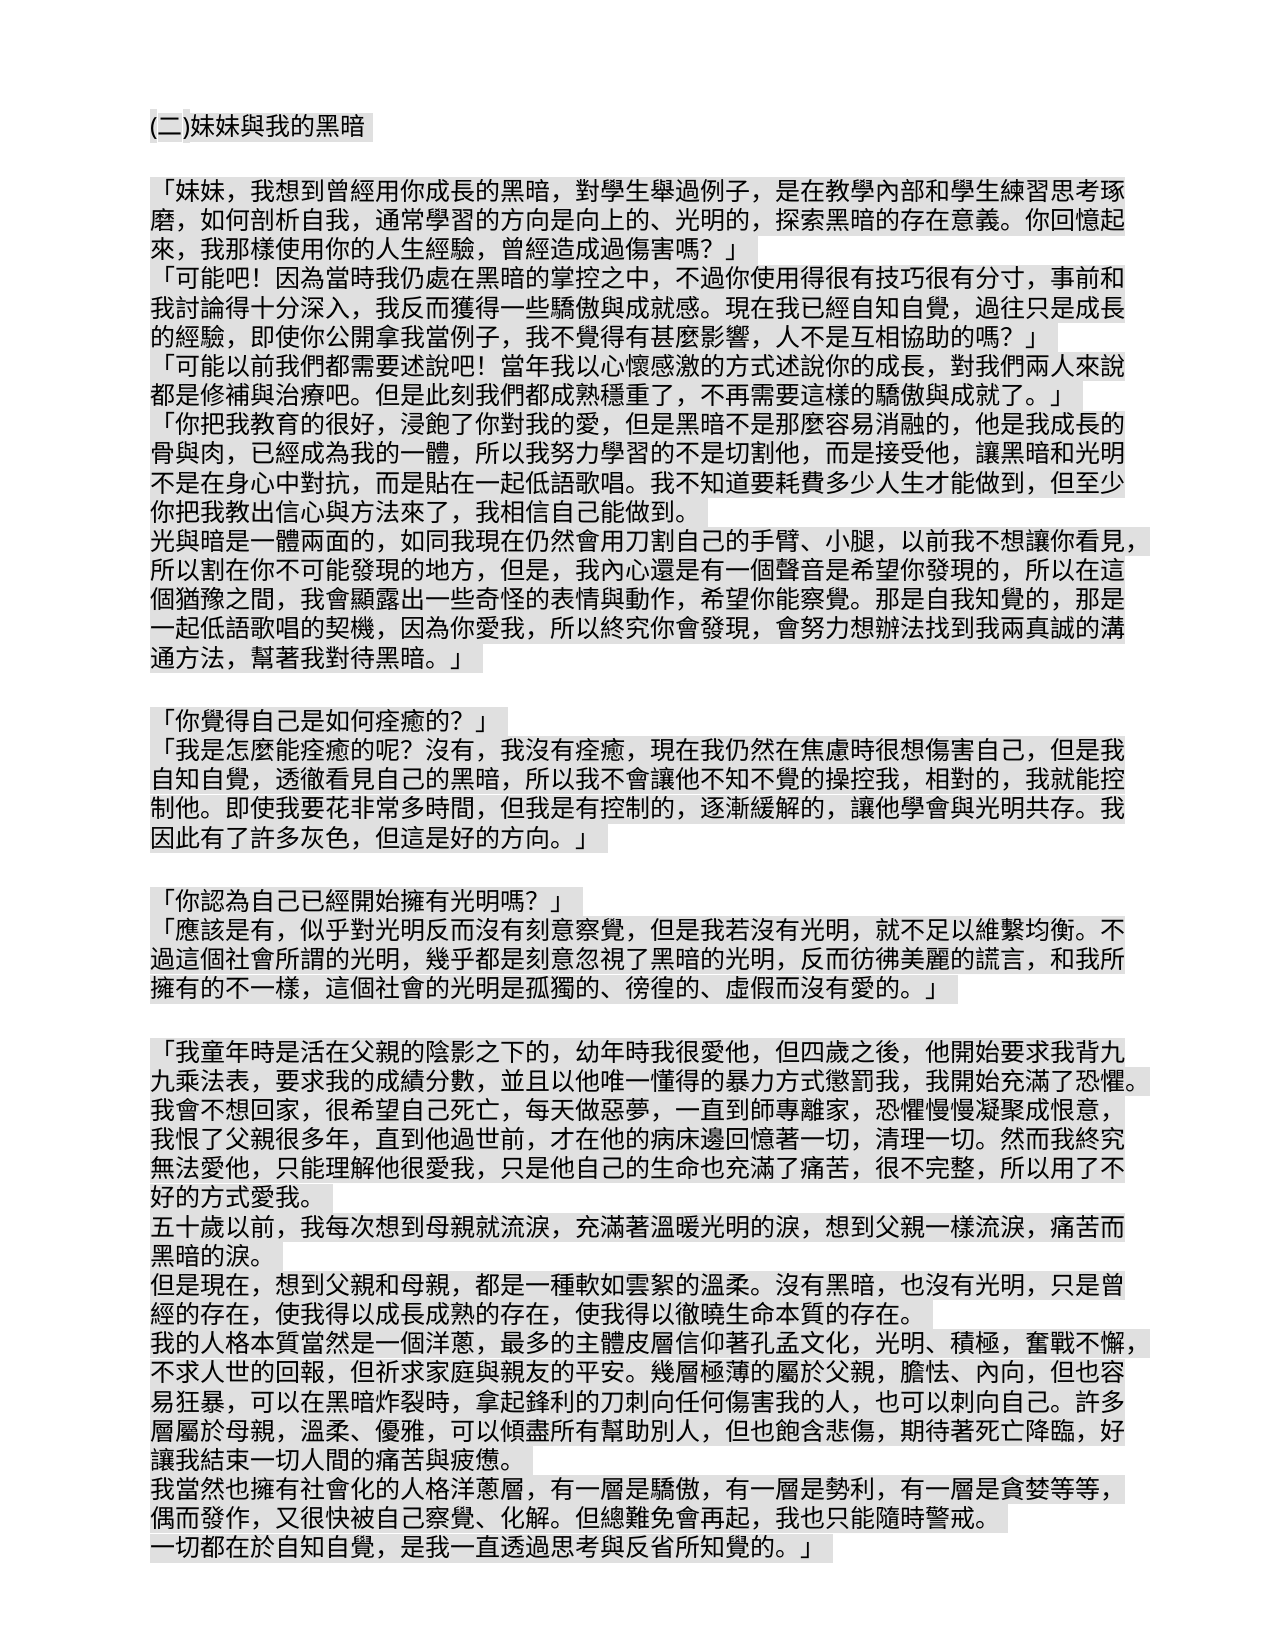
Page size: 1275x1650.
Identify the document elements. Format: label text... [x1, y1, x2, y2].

text 有關黑暗的母女對話(一) 我是思考能力極慢的人，無法從單一事件即時進行某種評論，非得累積到某個時間長度與是件厚度的浸染，逐漸感受其間的關聯、互動，再讓那思惟自由盤桓於心臆之間許久，才能逐漸醞釀出一點感悟。 只是階段性感悟，沒有答案，許多的感悟，也會在十年、二十年、三四十年之中幾度重新醞釀，再次化為種子，再次生根結果，脫胎換骨為新的領悟而已，一直沒有答案。 人生是永恆的學習旅途，至少，死亡絕不是終點。 這是隔了許久的一些領悟了，但是自我的內思，和社會流行何須交集。 另一個悲傷之念興起：台灣少見持續的省思，事過境遷，隨風消逝，人群，在洪流中繼續混沌。 早先某友在華山的案子發生時，於臉書上寫過一些疑惑，那也是我長年的疑惑。 但是，似乎是這個社會被切割撕裂得太久了，某友文下所有的回應在我看來，幾乎都是兩極之語，某友思考的是疑惑，回應者們卻沒什麼探討，幾乎都是各自端點的道德與正義論斷。 如果極端的道德與正義可以解決黑暗，那還需要思考嗎？ 但是，彷彿只要談到思考，談到反省，你這人就一定是支持廢死或死刑，不懂體恤被害人或不人道，就是你家人被殺再來說這種話或無良知。 理想與實務，正如身與心是兩個極端，但是一個人必然同時擁有身心兩者，理想與實務怎麼可能偏廢！ 「媽，新聞又在炒死刑和廢死，真令人厭惡。」 「從鄭捷到華山，輿論一直都只見這兩種極端論戰，任何說法，也都被歸類到這兩種極端。彷彿除了死刑與廢死，除了憐憫兇手與報復兇手，不再有第三種思維。可是，我們從小就學習過思維是有層次的，有深度與廣度的。」 「殺人者死，傷及盜抵罪。這是亂世裡最簡單的原則。如果傷及盜應該抵罪，那殺人者為甚麼不該死？」 「如果傷盜及殺人出於不得已，又該如何抵罪？如果為了救人呢？傷、盜、殺人者，從殘虐→惡意→私心→無知→誤解→不得已→助人，層次並不井然，有許多重疊模糊之處，如何判斷？如何處刑？ 昨天另一位家長也傳了訊息給我，是華山事件的某個討論串。我看著那些評論，大多是兇手的同學與好友，也都很迷惑，他們與殺人者都是相當親密的人，一起觀察大自然、登山、愛護動物，甚至有談論心事的密友。無法理解這個『好人』為甚麼會有這一個面向？其中還有一位提到，常常在別的事件裡，會聽到家人說：『他很乖啊！不可能做這種事。』現在終於理解這句話不是推託與偏心，華山事件殺人者真的是好人，為甚麼會做出這種事？」 「我還是不明白，每個人應該在某些生活細節裡，會不自覺地顯露出自我的多重黑暗，例如：虐待小動物或某種奇怪的行為，例如：看到死亡時的一霎那微笑或眼睛裡注視的神情，通常這些行為都會引起旁人的疑惑或厭惡。是不是他的朋友同學刻意忽略呢？」 「也許他活著就是很壓抑，只是不想說，控制著不表現，怕別人不喜歡他。也許他從流行的雞湯這一類的書籍裡，學習到表象的隱藏技巧，自己偶而顯透出黑暗時，立刻將心情投入很光明的角度去思考善，開始覺得飽滿，黑暗還來不及自知，就在自己的內心以『心情低落』『偶而沮喪』的姿態被掩蓋過去了。」 「心情低落和沮喪的原因非常多，未必是黑暗，也未必需要深究，但是自己要知道是哪一種啊。」 「是啊！因果糾結有些是極淺顯的，有些深藏，有些來自外，有些來自內。在一層層如洋蔥的思維層次之內，我們都有個無可取代的價值核心，這是從學習發展出來的價值核心，塑造了我們的人格與行為。 從法家韓非的論點來說，人性一如動物，是無情的，即使親子手足，互動的基礎仍然是利益，因此人格不足以為群體標準，所以需要明確的法律作為人類行為的規範。 孔孟當然不這麼認為，墨翟更以兼相愛為人之本性。 哪一種是真實的人性與人格？是善或是惡？ 我年輕的時候，認為天下皆孔孟，天性遼闊而相近，學習過後的價值核心必然相類，只是某些人缺乏學習機會或是各人學習方向不同，因此在成長過程中無法成熟。現在則理解萬家分歧，即使透徹了孔孟的心法深意，我自己願意選擇的，才是人性！ 人性是人工教育養成的，因為人自我的取捨和天性有很大的差異，從殘虐→惡意→私心→無知→誤解→不得已→助人，人的殘虐或無良，只要經歷過基礎教育，都不是真正的無知，而是自我的選擇。」 「沒有經歷基礎教育的呢？或者，這個國家的基礎教育就是廢棄扭曲了呢？」 「那當然就無解了！因為人性並非本能，而是經由人群的相互琢磨，逐漸發展出來的法則，於歷史文化裡凝聚了厚度，成為家庭與社會的傳承。鑄造為洋蔥的價值核心，包含了肉慾到心靈。 經由生活歷練，層層長出，層層相包，每一層之間或許相融，或許相斥，運作成隱藏的黑暗到光明。但若不深觀細思，是不自知的，只能看見自己最外面那層皮膜。 表層有看得到的光明或黑暗，樂觀或悲觀，通常是我們所熟知的自我，但是隱藏在內層深處的，我們把它歸類為偶而的瘋狂或沮喪，甚至只是抱怨，就是剛才所謂的『心情低落或沮喪』，大眾認為只要有愛，這些立刻都會煙消霧散。」 「自以為善沒有溝通的愛，只有語言沒有行動的愛，不研磨適當方法技巧只瘋狂叫囂的愛，偉大到足以深入隱藏核心嗎？我從來不相信這種抱一抱鬧一鬧說幾句奮起向上的方式叫做愛。」 「是啊！表象的愛不足以深探和化解，如果環境順心暢意，或是堪可忍受，我們都還足以封存內在，不使它蠢動。但當時運乖違，情緒無可掌控，累積到一定的程度時，引起的瞬間炸裂就非常強烈而可怕。」 「也不是那麼截然，一個所謂喪心病狂的人，內在隱藏著黑暗的人，若存在著某一層光明的皮層，有可能在適當的時間情境，也做出美好的行為。即使他很可能在之後又親手毀壞這個美好。也有的人，他的黑暗只是某一個特殊的皮層，只有在碰到那個皮層時才會爆裂，除此之外，他都很光明健康。」 「關鍵就在於是否自知自覺。人性其實是非常複雜的，每個人的狀況都不同，所以黑暗的形式和表達是有萬億種的。所有外人的推論都不是當事人的真實，只有他自己才有辦法找出真實。而且我完全不認識他，也無從推論任何可能。他會殺人的原因，終究只有他自己才能找得到。」 「會想到分屍，就是有思考。」 「新聞說這可能是他人幫出的主意。」 「有沒有旁人協助是另一種情況，不能混在一起談，情境條件不同，人做事的原因就不同。」 「當局者迷，或是旁觀者迷，都是同時發生的，在情境之中，人們像一串洋蔥，串在一起卻又各自獨立，那一串洋蔥裡，彼此各有迷亂之處。不只是他們無法理解兇手，我們也無法以自己的黑暗去推論兇手的情況。」 「這個世代的教育，本來就極力避免讓人學習思考黑暗，否則我不會黑這麼久、這麼深。」 對外境的探討，開始回歸到母女自身。 如果所有的外境批判無法回歸到自身反省，生命永遠只活了半截。 (二)妹妹與我的黑暗 「妹妹，我想到曾經用你成長的黑暗，對學生舉過例子，是在教學內部和學生練習思考琢磨，如何剖析自我，通常學習的方向是向上的、光明的，探索黑暗的存在意義。你回憶起來，我那樣使用你的人生經驗，曾經造成過傷害嗎？」 「可能吧！因為當時我仍處在黑暗的掌控之中，不過你使用得很有技巧很有分寸，事前和我討論得十分深入，我反而獲得一些驕傲與成就感。現在我已經自知自覺，過往只是成長的經驗，即使你公開拿我當例子，我不覺得有甚麼影響，人不是互相協助的嗎？」 「可能以前我們都需要述說吧！當年我以心懷感激的方式述說你的成長，對我們兩人來說都是修補與治療吧。但是此刻我們都成熟穩重了，不再需要這樣的驕傲與成就了。」 「你把我教育的很好，浸飽了你對我的愛，但是黑暗不是那麼容易消融的，他是我成長的骨與肉，已經成為我的一體，所以我努力學習的不是切割他，而是接受他，讓黑暗和光明不是在身心中對抗，而是貼在一起低語歌唱。我不知道要耗費多少人生才能做到，但至少你把我教出信心與方法來了，我相信自己能做到。 光與暗是一體兩面的，如同我現在仍然會用刀割自己的手臂、小腿，以前我不想讓你看見，所以割在你不可能發現的地方，但是，我內心還是有一個聲音是希望你發現的，所以在這個猶豫之間，我會顯露出一些奇怪的表情與動作，希望你能察覺。那是自我知覺的，那是一起低語歌唱的契機，因為你愛我，所以終究你會發現，會努力想辦法找到我兩真誠的溝通方法，幫著我對待黑暗。」 「你覺得自己是如何痊癒的？」 「我是怎麼能痊癒的呢？沒有，我沒有痊癒，現在我仍然在焦慮時很想傷害自己，但是我自知自覺，透徹看見自己的黑暗，所以我不會讓他不知不覺的操控我，相對的，我就能控制他。即使我要花非常多時間，但我是有控制的，逐漸緩解的，讓他學會與光明共存。我因此有了許多灰色，但這是好的方向。」 「你認為自己已經開始擁有光明嗎？」 「應該是有，似乎對光明反而沒有刻意察覺，但是我若沒有光明，就不足以維繫均衡。不過這個社會所謂的光明，幾乎都是刻意忽視了黑暗的光明，反而彷彿美麗的謊言，和我所擁有的不一樣，這個社會的光明是孤獨的、徬徨的、虛假而沒有愛的。」 「我童年時是活在父親的陰影之下的，幼年時我很愛他，但四歲之後，他開始要求我背九九乘法表，要求我的成績分數，並且以他唯一懂得的暴力方式懲罰我，我開始充滿了恐懼。我會不想回家，很希望自己死亡，每天做惡夢，一直到師專離家，恐懼慢慢凝聚成恨意，我恨了父親很多年，直到他過世前，才在他的病床邊回憶著一切，清理一切。然而我終究無法愛他，只能理解他很愛我，只是他自己的生命也充滿了痛苦，很不完整，所以用了不好的方式愛我。 五十歲以前，我每次想到母親就流淚，充滿著溫暖光明的淚，想到父親一樣流淚，痛苦而黑暗的淚。 但是現在，想到父親和母親，都是一種軟如雲絮的溫柔。沒有黑暗，也沒有光明，只是曾經的存在，使我得以成長成熟的存在，使我得以徹曉生命本質的存在。 我的人格本質當然是一個洋蔥，最多的主體皮層信仰著孔孟文化，光明、積極，奮戰不懈，不求人世的回報，但祈求家庭與親友的平安。幾層極薄的屬於父親，膽怯、內向，但也容易狂暴，可以在黑暗炸裂時，拿起鋒利的刀刺向任何傷害我的人，也可以刺向自己。許多層屬於母親，溫柔、優雅，可以傾盡所有幫助別人，但也飽含悲傷，期待著死亡降臨，好讓我結束一切人間的痛苦與疲憊。 我當然也擁有社會化的人格洋蔥層，有一層是驕傲，有一層是勢利，有一層是貪婪等等，偶而發作，又很快被自己察覺、化解。但總難免會再起，我也只能隨時警戒。 一切都在於自知自覺，是我一直透過思考與反省所知覺的。」 「媽，我認為這些知覺的學習是有期限的，得在記憶所及的時候去思考，如果略過了那個時期，遺忘了那些事件，或許那黑暗就成為一層隱藏的皮層，連自己都不再能想起，不一定在甚麼時候化身為甚麼情緒。但生活的表象上，他就永遠是個某種與內在不同取向的孩子，跟著大家一起成長，成熟，進入美麗謊言的社會。 所以，我一直覺得你做的事情很重要，國小教育絕對比大學教育重要，可以保有真誠的知覺，藉以避免未來心靈的謊言。可惜現在的國小教育不在乎這個，放棄甚至排斥這個。 缺乏這種真誠的教育，當某個人在某種情境某個原因炸裂，痛苦的、聲嘶力竭地喊叫著黑暗時，這個謊言的社會為了維繫大家的安全美好，就只能阻止他們、忽略他們，甚至歧視他們，然後就規格化了這種步驟，粉飾了表象光明的報復或良知。 至於為了某些外在目的，不進行知覺的探討，無知的喊著黑暗與廢死，那我不予置評。」 正如教育的目的是選擇與均衡，要求的是從明德到止於至善，然而，明德相伴的暗惡呢？至善之下的不善呢？這些不是一體的兩個漸層面像嗎？ 是一體漸層，不是二分切割。 教育和社會如果都以二分法去切割、棄絕，學習不到漸層的起源與發展，選擇與均衡就是架空的虛幻。 看不到真實的、無惡無善的黑暗。 廢死與死刑也就只是虛幻的口號，都是自欺欺人而已。 [150, 75, 1125, 1563]
